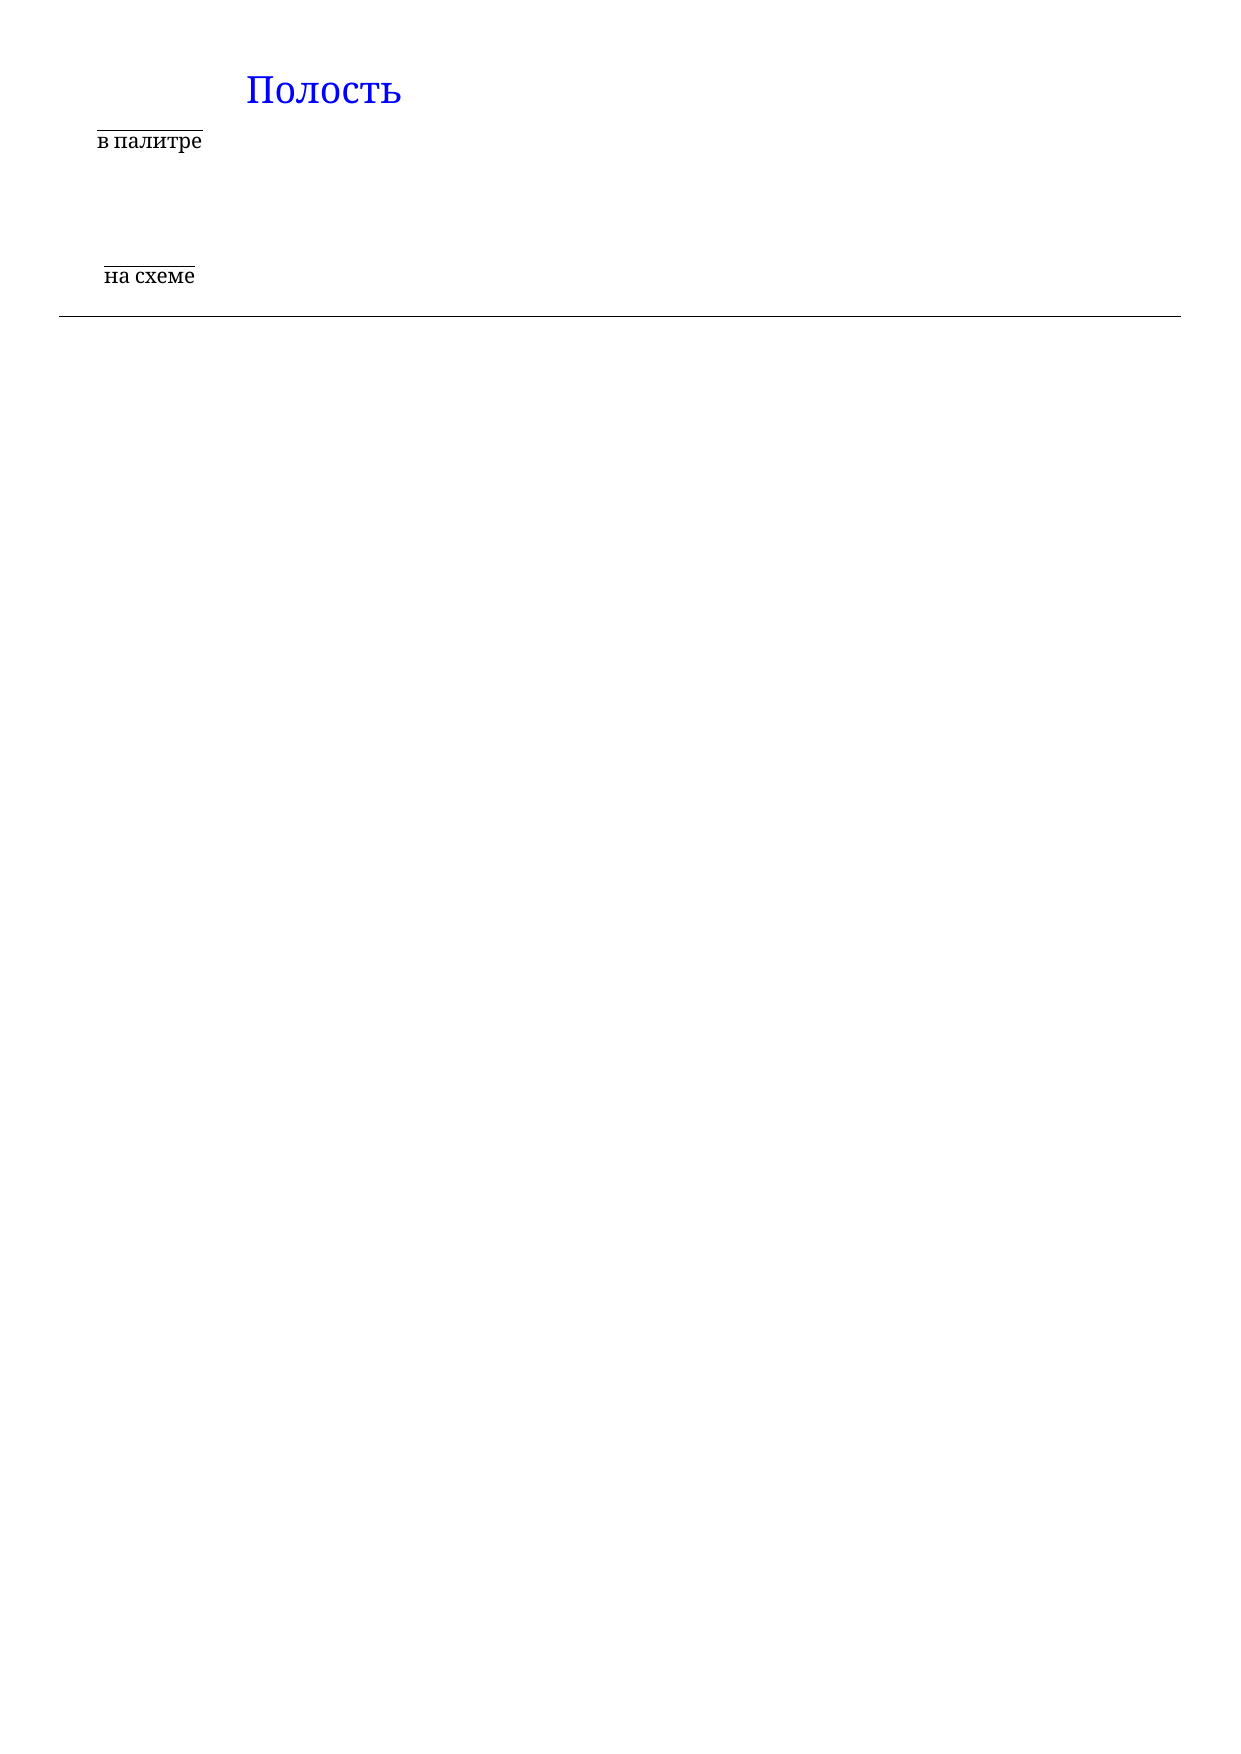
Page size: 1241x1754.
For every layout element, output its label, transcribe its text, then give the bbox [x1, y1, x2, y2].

table_cell в палитре [59, 124, 240, 181]
table_cell [59, 181, 240, 259]
table_header Полость [240, 59, 1181, 124]
table_header [59, 59, 240, 124]
table_cell [240, 124, 1181, 181]
table_cell на схеме [59, 259, 240, 316]
table_cell [240, 181, 1181, 259]
table_cell [240, 259, 1181, 316]
table_cell [59, 317, 1181, 373]
